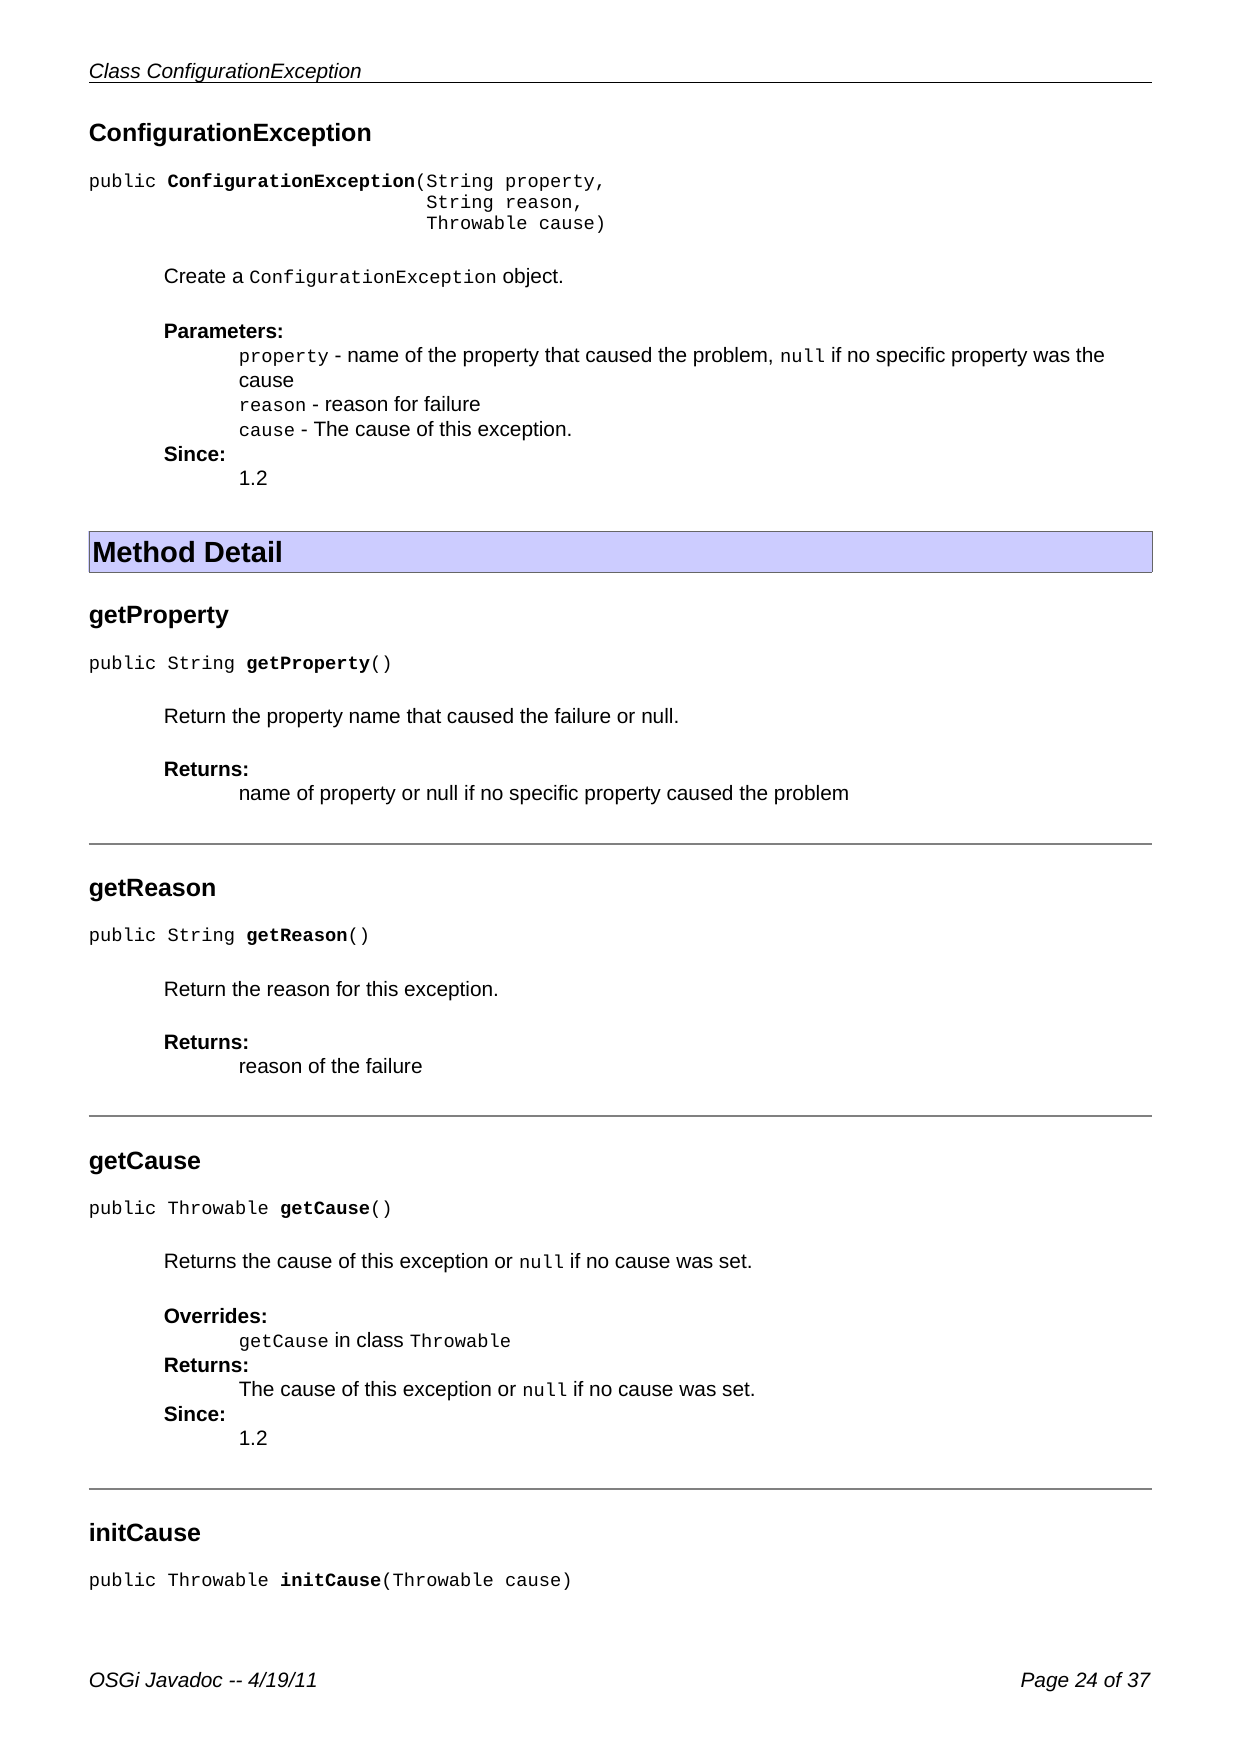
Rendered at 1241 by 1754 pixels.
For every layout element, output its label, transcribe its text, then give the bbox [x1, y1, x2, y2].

text Since: [163, 442, 1152, 466]
text name of property or null if no specific property caused the problem [238, 781, 1152, 805]
subtitle getProperty [88, 601, 1152, 629]
text Returns: [163, 1029, 1152, 1053]
text public String getProperty() [88, 653, 1152, 675]
text Since: [163, 1402, 1152, 1426]
text Create a ConfigurationException object. [163, 264, 1152, 289]
subtitle Method Detail [90, 532, 1152, 572]
text Parameters: [163, 319, 1152, 343]
text public Throwable getCause() [88, 1199, 1152, 1220]
text Returns: [163, 1353, 1152, 1377]
text Return the reason for this exception. [163, 976, 1152, 1000]
subtitle initCause [88, 1518, 1152, 1547]
text public String getReason() [88, 926, 1152, 947]
text public ConfigurationException(String property, String reason, Throwable cause) [88, 171, 1152, 235]
text reason of the failure [238, 1053, 1152, 1077]
text cause - The cause of this exception. [238, 417, 1152, 442]
subtitle ConfigurationException [88, 118, 1152, 147]
text getCause in class Throwable [238, 1327, 1152, 1353]
text The cause of this exception or null if no cause was set. [238, 1377, 1152, 1402]
text Return the property name that caused the failure or null. [163, 704, 1152, 728]
text Returns: [163, 757, 1152, 781]
subtitle getCause [88, 1146, 1152, 1174]
text 1.2 [238, 466, 1152, 490]
text 1.2 [238, 1426, 1152, 1450]
text property - name of the property that caused the problem, null if no specific property was the cause [238, 343, 1152, 392]
text public Throwable initCause(Throwable cause) [88, 1571, 1152, 1592]
subtitle getReason [88, 873, 1152, 902]
text reason - reason for failure [238, 392, 1152, 417]
text Returns the cause of this exception or null if no cause was set. [163, 1249, 1152, 1274]
text Overrides: [163, 1303, 1152, 1327]
